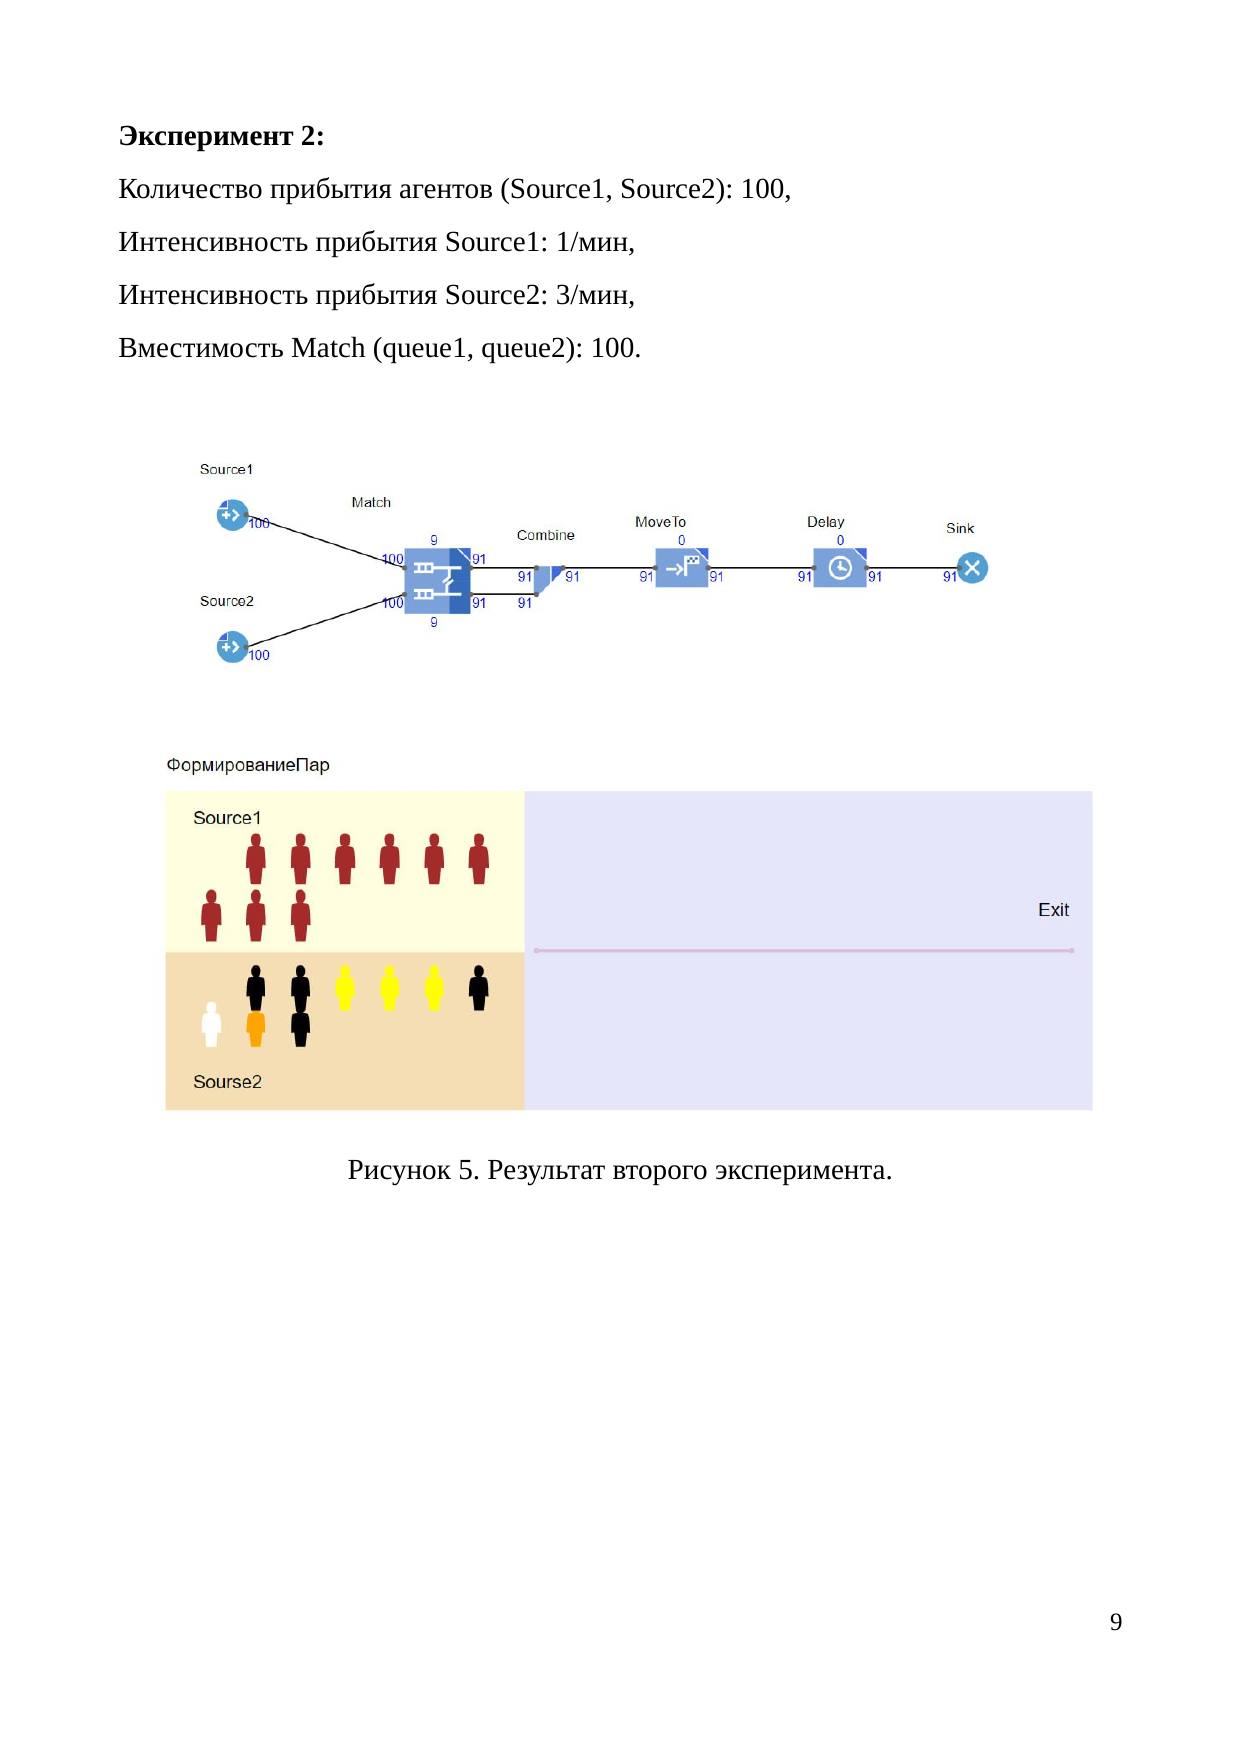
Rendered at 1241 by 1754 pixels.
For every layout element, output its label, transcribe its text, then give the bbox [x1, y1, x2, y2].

text Вместимость Match (queue1, queue2): 100. [118, 331, 1122, 364]
text Эксперимент 2: [118, 118, 1122, 152]
text Рисунок 5. Результат второго эксперимента. [118, 437, 1122, 1185]
text Интенсивность прибытия Source2: 3/мин, [118, 277, 1122, 311]
text Количество прибытия агентов (Source1, Source2): 100, [118, 171, 1122, 205]
text Интенсивность прибытия Source1: 1/мин, [118, 224, 1122, 258]
picture [125, 436, 1115, 1147]
